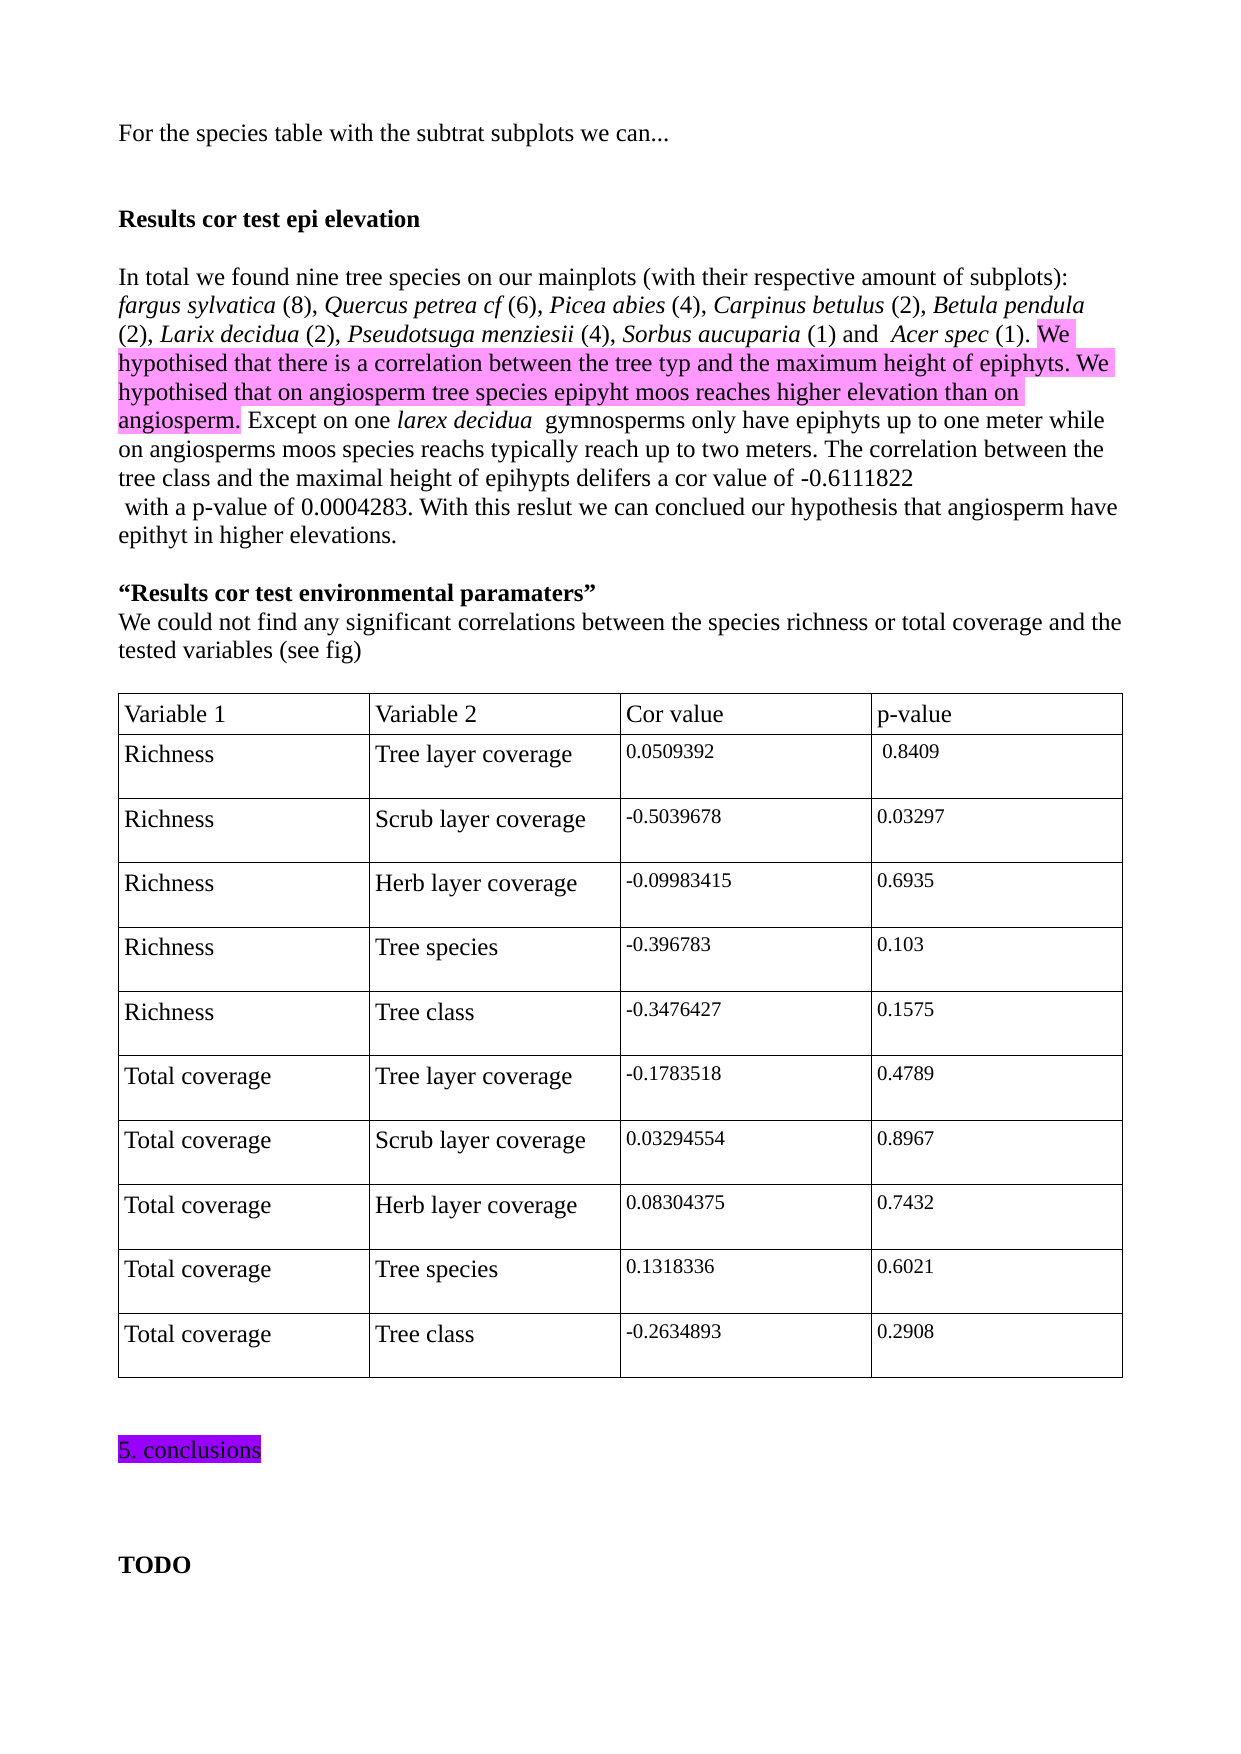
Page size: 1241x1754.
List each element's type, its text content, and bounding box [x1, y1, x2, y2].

text “Results cor test environmental paramaters” [118, 578, 1122, 607]
text In total we found nine tree species on our mainplots (with their respective amount of subplots): fargus sylvatica (8), Quercus petrea cf (6), Picea abies (4), Carpinus betulus (2), Betula pendula (2), Larix decidua (2), Pseudotsuga menziesii (4), Sorbus aucuparia (1) and Acer spec (1). We hypothised that there is a correlation between the tree typ and the maximum height of epiphyts. We hypothised that on angiosperm tree species epipyht moos reaches higher elevation than on angiosperm. Except on one larex decidua gymnosperms only have epiphyts up to one meter while on angiosperms moos species reachs typically reach up to two meters. The correlation between the tree class and the maximal height of epihypts delifers a cor value of -0.6111822 [118, 262, 1122, 492]
table_cell Tree layer coverage [370, 735, 620, 798]
table_cell Scrub layer coverage [370, 1121, 620, 1184]
table_cell -0.2634893 [621, 1314, 871, 1377]
table_cell Richness [119, 863, 369, 927]
table_cell Total coverage [119, 1250, 369, 1313]
text with a p-value of 0.0004283. With this reslut we can conclued our hypothesis that angiosperm have epithyt in higher elevations. [118, 492, 1122, 549]
table_cell Richness [119, 735, 369, 798]
table_cell -0.1783518 [621, 1056, 871, 1120]
table_cell Tree species [370, 1250, 620, 1313]
table_cell 0.6935 [872, 863, 1122, 927]
table_cell 0.08304375 [621, 1185, 871, 1248]
table_cell Total coverage [119, 1185, 369, 1248]
table_header Variable 2 [370, 694, 620, 733]
table_cell 0.7432 [872, 1185, 1122, 1248]
text 5. conclusions [118, 1435, 1122, 1463]
table_cell 0.1575 [872, 992, 1122, 1055]
table_cell 0.4789 [872, 1056, 1122, 1120]
table_header Cor value [621, 694, 871, 733]
table_cell Richness [119, 992, 369, 1055]
text For the species table with the subtrat subplots we can... [118, 118, 1122, 147]
table_cell Richness [119, 799, 369, 862]
table_cell 0.6021 [872, 1250, 1122, 1313]
table_cell 0.1318336 [621, 1250, 871, 1313]
table_cell 0.103 [872, 928, 1122, 991]
text Results cor test epi elevation [118, 204, 1122, 233]
table_cell 0.03297 [872, 799, 1122, 862]
table_cell Tree class [370, 992, 620, 1055]
table_cell 0.03294554 [621, 1121, 871, 1184]
table_cell 0.8409 [872, 735, 1122, 798]
table_cell Tree species [370, 928, 620, 991]
table_cell 0.2908 [872, 1314, 1122, 1377]
table_header Variable 1 [119, 694, 369, 733]
table_cell Herb layer coverage [370, 863, 620, 927]
table_cell Total coverage [119, 1121, 369, 1184]
table_cell -0.09983415 [621, 863, 871, 927]
text We could not find any significant correlations between the species richness or total coverage and the tested variables (see fig) [118, 607, 1122, 664]
table_cell -0.3476427 [621, 992, 871, 1055]
table_header p-value [872, 694, 1122, 733]
table_cell -0.5039678 [621, 799, 871, 862]
table_cell Herb layer coverage [370, 1185, 620, 1248]
table_cell Scrub layer coverage [370, 799, 620, 862]
table_cell Tree class [370, 1314, 620, 1377]
table_cell Total coverage [119, 1314, 369, 1377]
table_cell Tree layer coverage [370, 1056, 620, 1120]
table_cell Total coverage [119, 1056, 369, 1120]
table_cell 0.8967 [872, 1121, 1122, 1184]
text TODO [118, 1550, 1122, 1578]
table_cell -0.396783 [621, 928, 871, 991]
table_cell Richness [119, 928, 369, 991]
table_cell 0.0509392 [621, 735, 871, 798]
